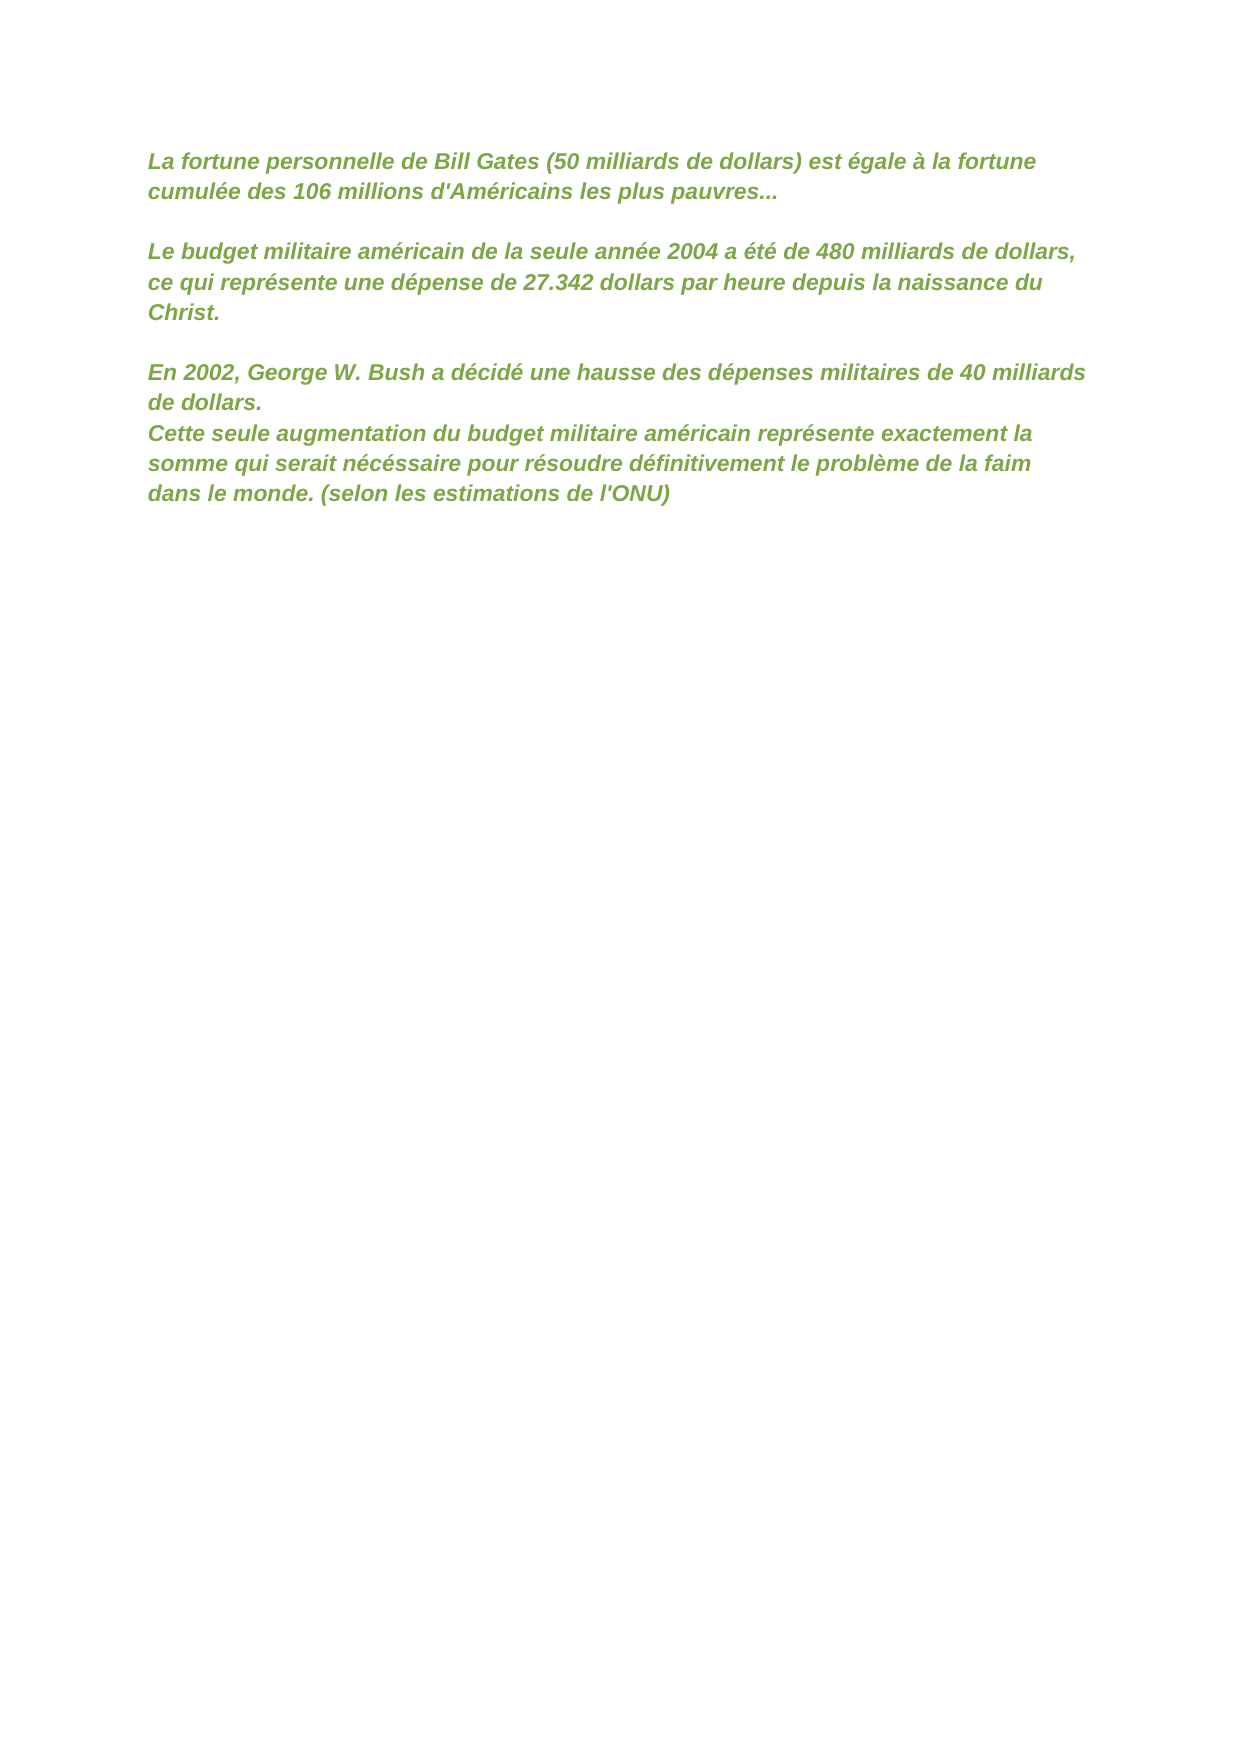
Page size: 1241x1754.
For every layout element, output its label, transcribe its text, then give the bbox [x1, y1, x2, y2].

text La fortune personnelle de Bill Gates (50 milliards de dollars) est égale à la fortune cumulée des 106 millions d'Américains les plus pauvres... Le budget militaire américain de la seule année 2004 a été de 480 milliards de dollars, ce qui représente une dépense de 27.342 dollars par heure depuis la naissance du Christ. En 2002, George W. Bush a décidé une hausse des dépenses militaires de 40 milliards de dollars. Cette seule augmentation du budget militaire américain représente exactement la somme qui serait nécéssaire pour résoudre définitivement le problème de la faim dans le monde. (selon les estimations de l'ONU) [148, 148, 1093, 506]
